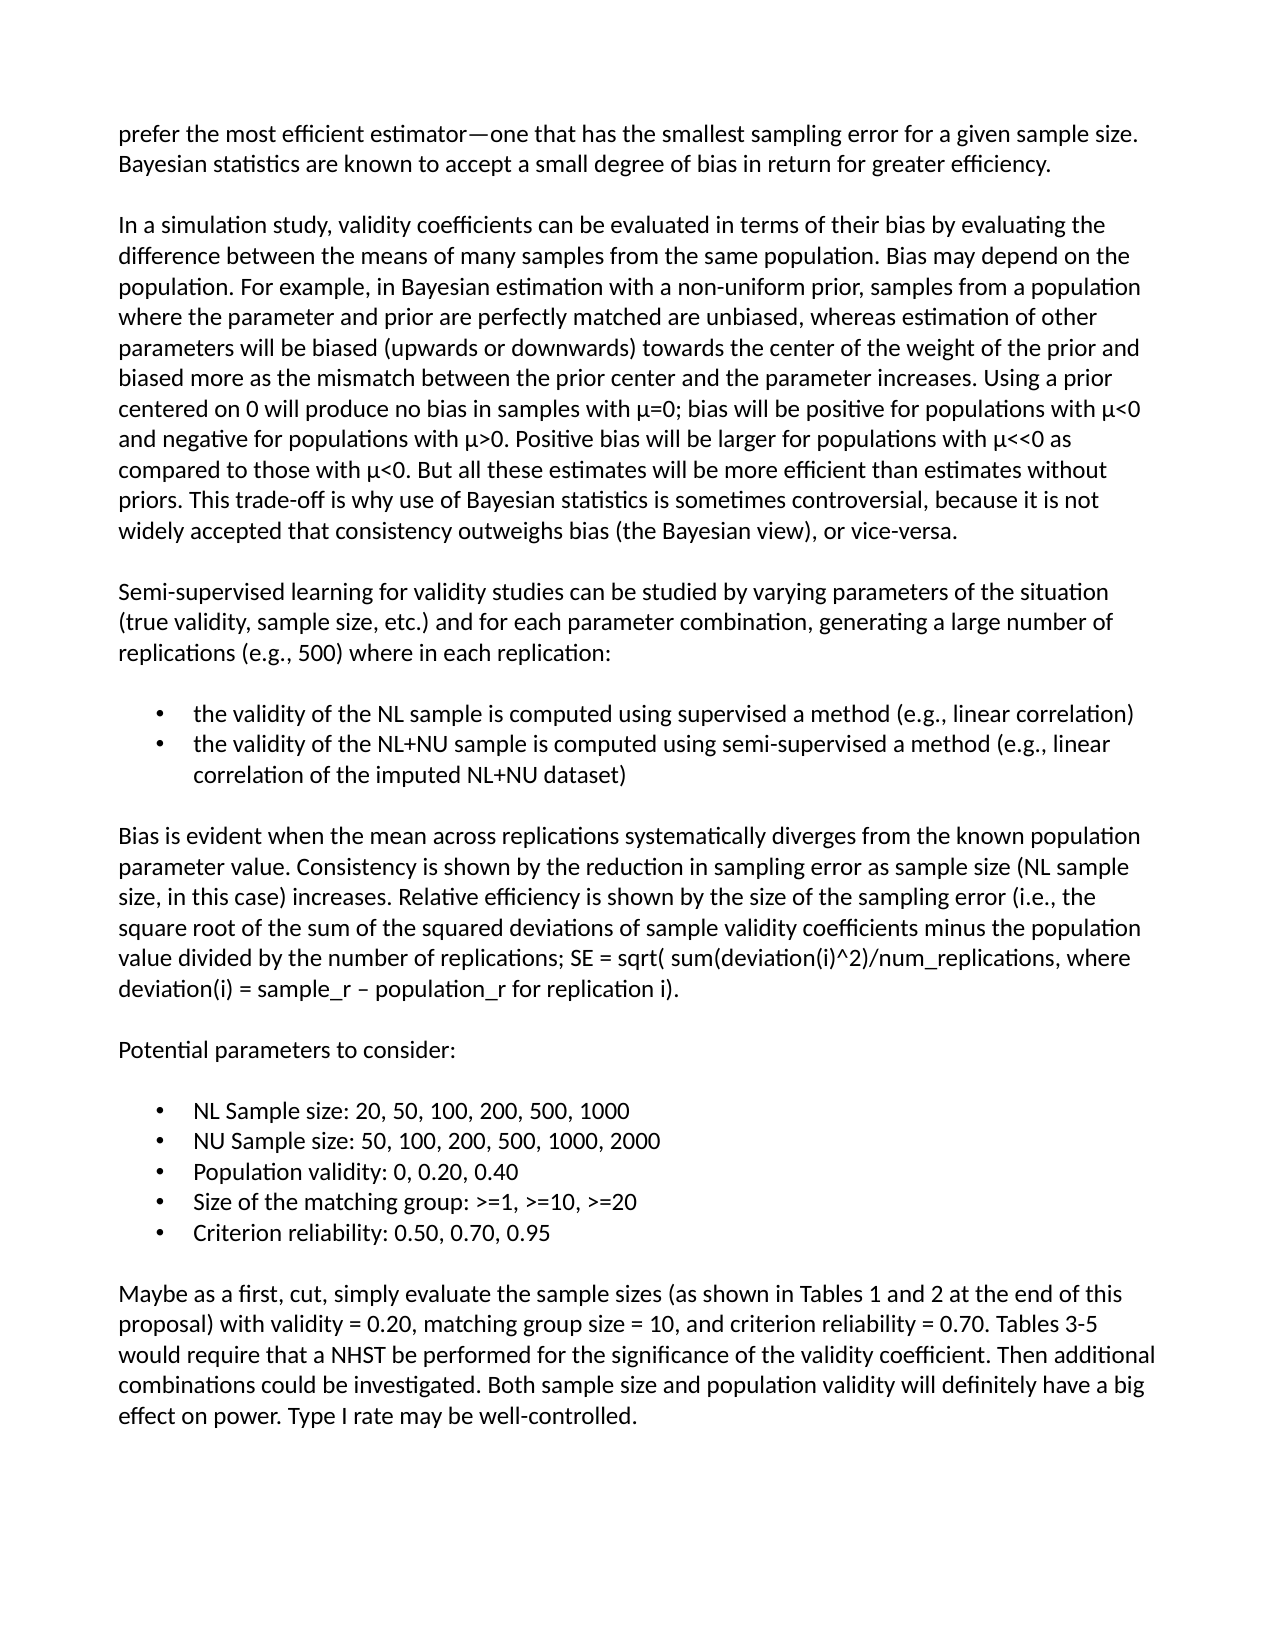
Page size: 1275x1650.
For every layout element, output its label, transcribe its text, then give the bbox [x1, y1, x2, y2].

text Bias is evident when the mean across replications systematically diverges from the known population parameter value. Consistency is shown by the reduction in sampling error as sample size (NL sample size, in this case) increases. Relative efficiency is shown by the size of the sampling error (i.e., the square root of the sum of the squared deviations of sample validity coefficients minus the population value divided by the number of replications; SE = sqrt( sum(deviation(i)^2)/num_replications, where deviation(i) = sample_r – population_r for replication i). [118, 820, 1157, 1003]
text Semi-supervised learning for validity studies can be studied by varying parameters of the situation (true validity, sample size, etc.) and for each parameter combination, generating a large number of replications (e.g., 500) where in each replication: [118, 576, 1157, 667]
list Size of the matching group: >=1, >=10, >=20 [156, 1186, 1157, 1217]
text prefer the most efficient estimator—one that has the smallest sampling error for a given sample size. Bayesian statistics are known to accept a small degree of bias in return for greater efficiency. [118, 118, 1157, 179]
list Population validity: 0, 0.20, 0.40 [156, 1156, 1157, 1186]
text Maybe as a first, cut, simply evaluate the sample sizes (as shown in Tables 1 and 2 at the end of this proposal) with validity = 0.20, matching group size = 10, and criterion reliability = 0.70. Tables 3-5 would require that a NHST be performed for the significance of the validity coefficient. Then additional combinations could be investigated. Both sample size and population validity will definitely have a big effect on power. Type I rate may be well-controlled. [118, 1278, 1157, 1431]
list the validity of the NL sample is computed using supervised a method (e.g., linear correlation) [156, 698, 1157, 728]
text Potential parameters to consider: [118, 1034, 1157, 1064]
list the validity of the NL+NU sample is computed using semi-supervised a method (e.g., linear correlation of the imputed NL+NU dataset) [156, 728, 1157, 789]
list Criterion reliability: 0.50, 0.70, 0.95 [156, 1217, 1157, 1247]
text In a simulation study, validity coefficients can be evaluated in terms of their bias by evaluating the difference between the means of many samples from the same population. Bias may depend on the population. For example, in Bayesian estimation with a non-uniform prior, samples from a population where the parameter and prior are perfectly matched are unbiased, whereas estimation of other parameters will be biased (upwards or downwards) towards the center of the weight of the prior and biased more as the mismatch between the prior center and the parameter increases. Using a prior centered on 0 will produce no bias in samples with μ=0; bias will be positive for populations with μ<0 and negative for populations with μ>0. Positive bias will be larger for populations with μ<<0 as compared to those with μ<0. But all these estimates will be more efficient than estimates without priors. This trade-off is why use of Bayesian statistics is sometimes controversial, because it is not widely accepted that consistency outweighs bias (the Bayesian view), or vice-versa. [118, 210, 1157, 545]
list NL Sample size: 20, 50, 100, 200, 500, 1000 [156, 1095, 1157, 1125]
list NU Sample size: 50, 100, 200, 500, 1000, 2000 [156, 1125, 1157, 1156]
